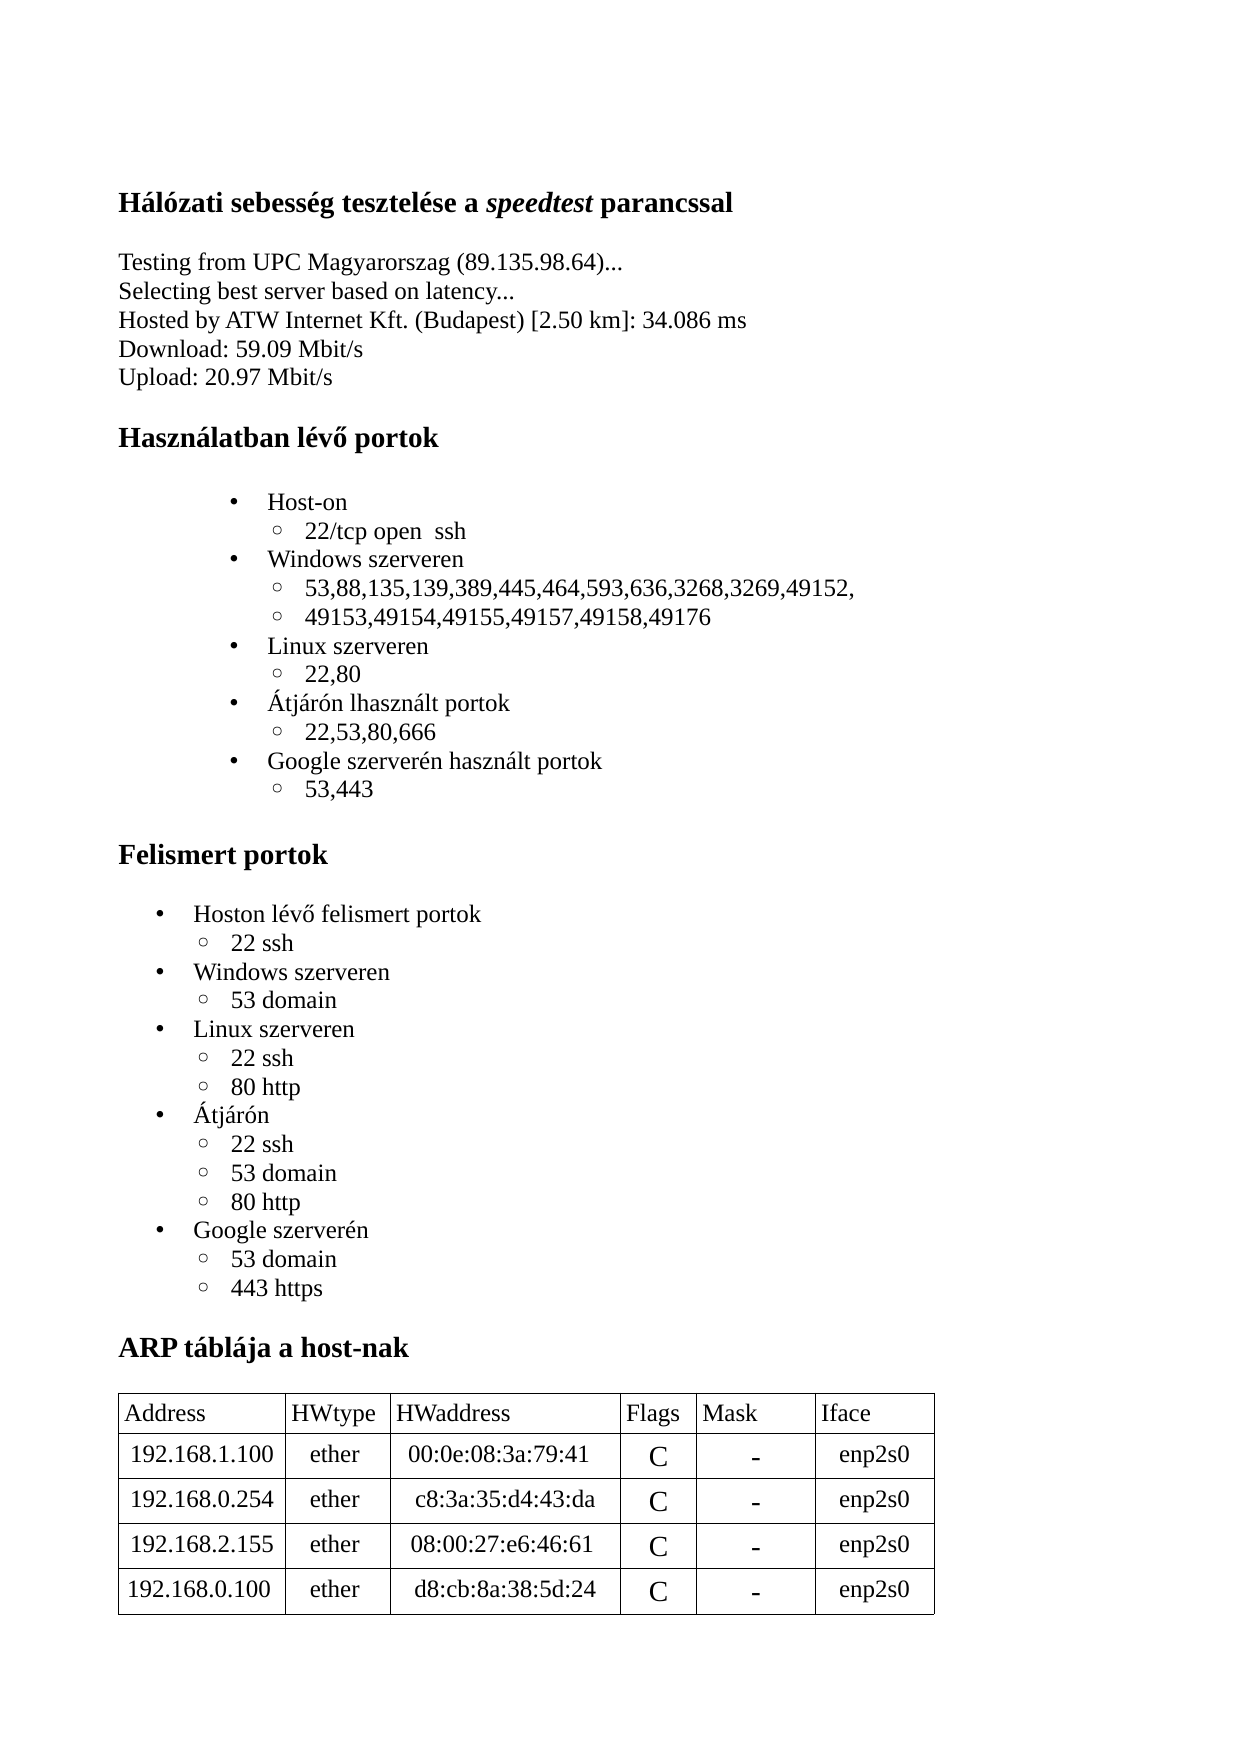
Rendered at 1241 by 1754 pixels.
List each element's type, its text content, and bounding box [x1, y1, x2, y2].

list Átjárón [156, 1100, 1122, 1129]
table_cell enp2s0 [816, 1524, 934, 1568]
table_header HWtype [286, 1394, 390, 1433]
table_header HWaddress [391, 1394, 620, 1433]
list 22/tcp open ssh [267, 516, 1122, 544]
list Windows szerveren [229, 544, 1122, 573]
table_cell 192.168.0.254 [119, 1479, 285, 1523]
table_cell enp2s0 [816, 1434, 934, 1478]
list 53 domain [193, 985, 1122, 1014]
table_cell ether [286, 1434, 390, 1478]
table_cell - [697, 1434, 815, 1478]
table_cell ether [286, 1524, 390, 1568]
list 22,53,80,666 [267, 717, 1122, 746]
list 443 https [193, 1273, 1122, 1302]
table_cell C [621, 1434, 696, 1478]
list Google szerverén használt portok [229, 746, 1122, 774]
text Használatban lévő portok [118, 420, 1122, 453]
table_cell d8:cb:8a:38:5d:24 [391, 1569, 620, 1613]
table_header Mask [697, 1394, 815, 1433]
table_header Flags [621, 1394, 696, 1433]
list Átjárón lhasznált portok [229, 688, 1122, 717]
table_header Address [119, 1394, 285, 1433]
text Selecting best server based on latency... [118, 276, 1122, 305]
table_cell enp2s0 [816, 1479, 934, 1523]
list 22 ssh [193, 1043, 1122, 1072]
text Upload: 20.97 Mbit/s [118, 362, 1122, 391]
text Felismert portok [118, 837, 1122, 870]
list 22,80 [267, 659, 1122, 688]
text Hálózati sebesség tesztelése a speedtest parancssal [118, 185, 1122, 219]
table_cell c8:3a:35:d4:43:da [391, 1479, 620, 1523]
list 53,88,135,139,389,445,464,593,636,3268,3269,49152, [267, 573, 1122, 602]
text Download: 59.09 Mbit/s [118, 334, 1122, 362]
table_header Iface [816, 1394, 934, 1433]
text ARP táblája a host-nak [118, 1330, 1122, 1364]
table_cell C [621, 1569, 696, 1613]
table_cell - [697, 1479, 815, 1523]
list 22 ssh [193, 928, 1122, 957]
list Linux szerveren [229, 631, 1122, 659]
table_cell 192.168.1.100 [119, 1434, 285, 1478]
table_cell C [621, 1479, 696, 1523]
table_cell 192.168.0.100 [119, 1569, 285, 1613]
list 53 domain [193, 1244, 1122, 1273]
table_cell C [621, 1524, 696, 1568]
table_cell 00:0e:08:3a:79:41 [391, 1434, 620, 1478]
list Windows szerveren [156, 957, 1122, 985]
table_cell - [697, 1569, 815, 1613]
text Hosted by ATW Internet Kft. (Budapest) [2.50 km]: 34.086 ms [118, 305, 1122, 334]
table_cell 192.168.2.155 [119, 1524, 285, 1568]
list Linux szerveren [156, 1014, 1122, 1043]
table_cell enp2s0 [816, 1569, 934, 1613]
table_cell 08:00:27:e6:46:61 [391, 1524, 620, 1568]
list 53,443 [267, 774, 1122, 803]
list Google szerverén [156, 1215, 1122, 1244]
list 22 ssh [193, 1129, 1122, 1158]
text Testing from UPC Magyarorszag (89.135.98.64)... [118, 247, 1122, 276]
list Host-on [229, 487, 1122, 516]
table_cell ether [286, 1569, 390, 1613]
table_cell ether [286, 1479, 390, 1523]
list 80 http [193, 1187, 1122, 1215]
list 49153,49154,49155,49157,49158,49176 [267, 602, 1122, 631]
list 53 domain [193, 1158, 1122, 1187]
list Hoston lévő felismert portok [156, 899, 1122, 928]
list 80 http [193, 1072, 1122, 1100]
table_cell - [697, 1524, 815, 1568]
